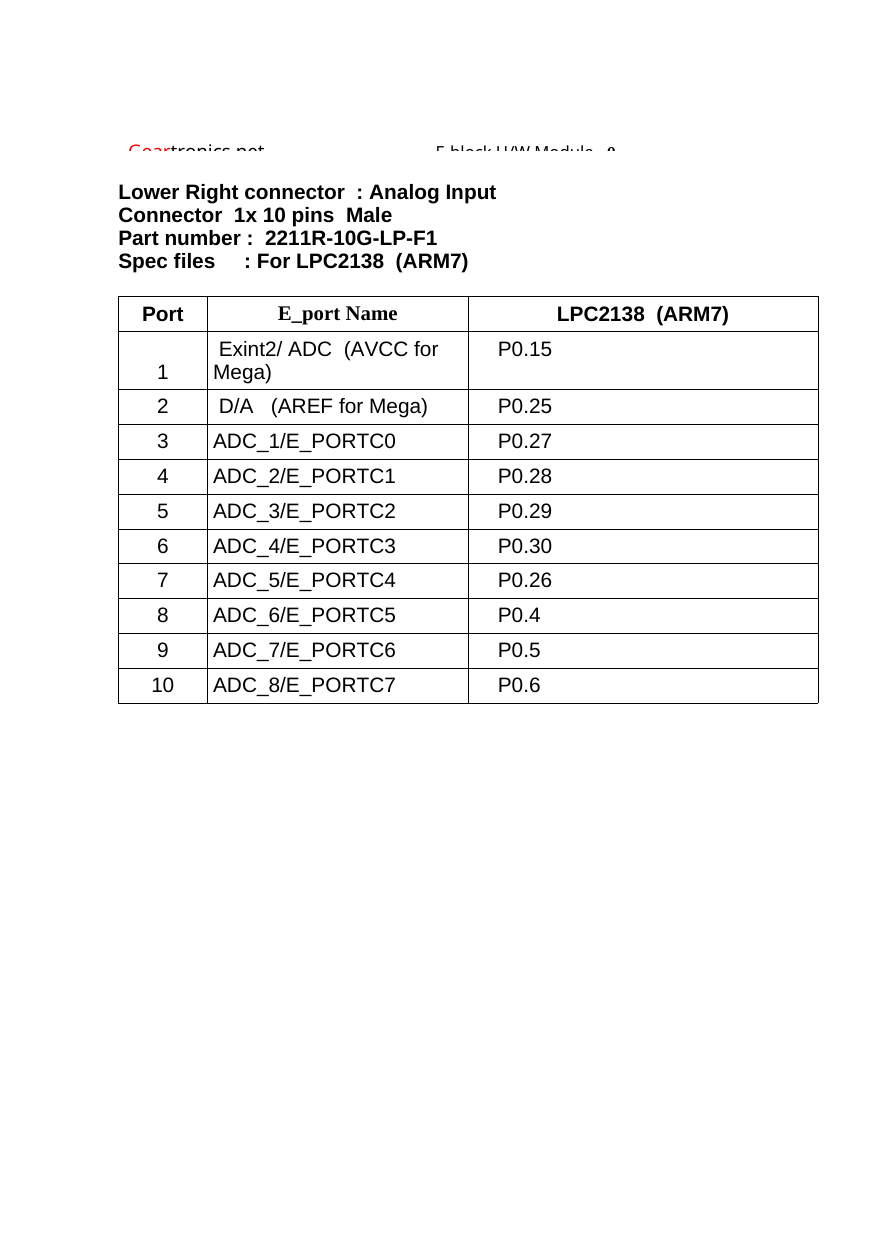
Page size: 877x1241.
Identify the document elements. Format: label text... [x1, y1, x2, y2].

table_cell 6 [119, 530, 207, 563]
table_cell ADC_7/E_PORTC6 [208, 634, 468, 668]
table_header LPC2138 (ARM7) [469, 297, 818, 331]
table_cell P0.28 [469, 460, 818, 494]
table_cell P0.27 [469, 425, 818, 459]
table_cell ADC_8/E_PORTC7 [208, 669, 468, 702]
table_cell 9 [119, 634, 207, 668]
table_cell 4 [119, 460, 207, 494]
table_cell P0.5 [469, 634, 818, 668]
table_cell ADC_3/E_PORTC2 [208, 495, 468, 528]
table_cell ADC_2/E_PORTC1 [208, 460, 468, 494]
table_cell P0.30 [469, 530, 818, 563]
table_cell ADC_4/E_PORTC3 [208, 530, 468, 563]
table_cell 2 [119, 390, 207, 424]
table_cell 7 [119, 564, 207, 598]
table_cell P0.25 [469, 390, 818, 424]
table_cell ADC_6/E_PORTC5 [208, 599, 468, 633]
table_cell P0.15 [469, 332, 818, 389]
table_cell P0.4 [469, 599, 818, 633]
table_cell 8 [119, 599, 207, 633]
table_cell P0.26 [469, 564, 818, 598]
text Connector 1x 10 pins Male [118, 203, 818, 227]
text Lower Right connector : Analog Input [118, 180, 818, 203]
table_cell 3 [119, 425, 207, 459]
text Spec files : For LPC2138 (ARM7) [118, 250, 818, 273]
table_cell 5 [119, 495, 207, 528]
table_cell D/A (AREF for Mega) [208, 390, 468, 424]
table_cell ADC_1/E_PORTC0 [208, 425, 468, 459]
table_header E_port Name [208, 297, 468, 331]
table_cell P0.29 [469, 495, 818, 528]
text Part number : 2211R-10G-LP-F1 [118, 227, 818, 250]
table_cell P0.6 [469, 669, 818, 702]
table_cell ADC_5/E_PORTC4 [208, 564, 468, 598]
table_cell 10 [119, 669, 207, 702]
table_cell Exint2/ ADC (AVCC for Mega) [208, 332, 468, 389]
table_cell 1 [119, 332, 207, 389]
table_header Port [119, 297, 207, 331]
